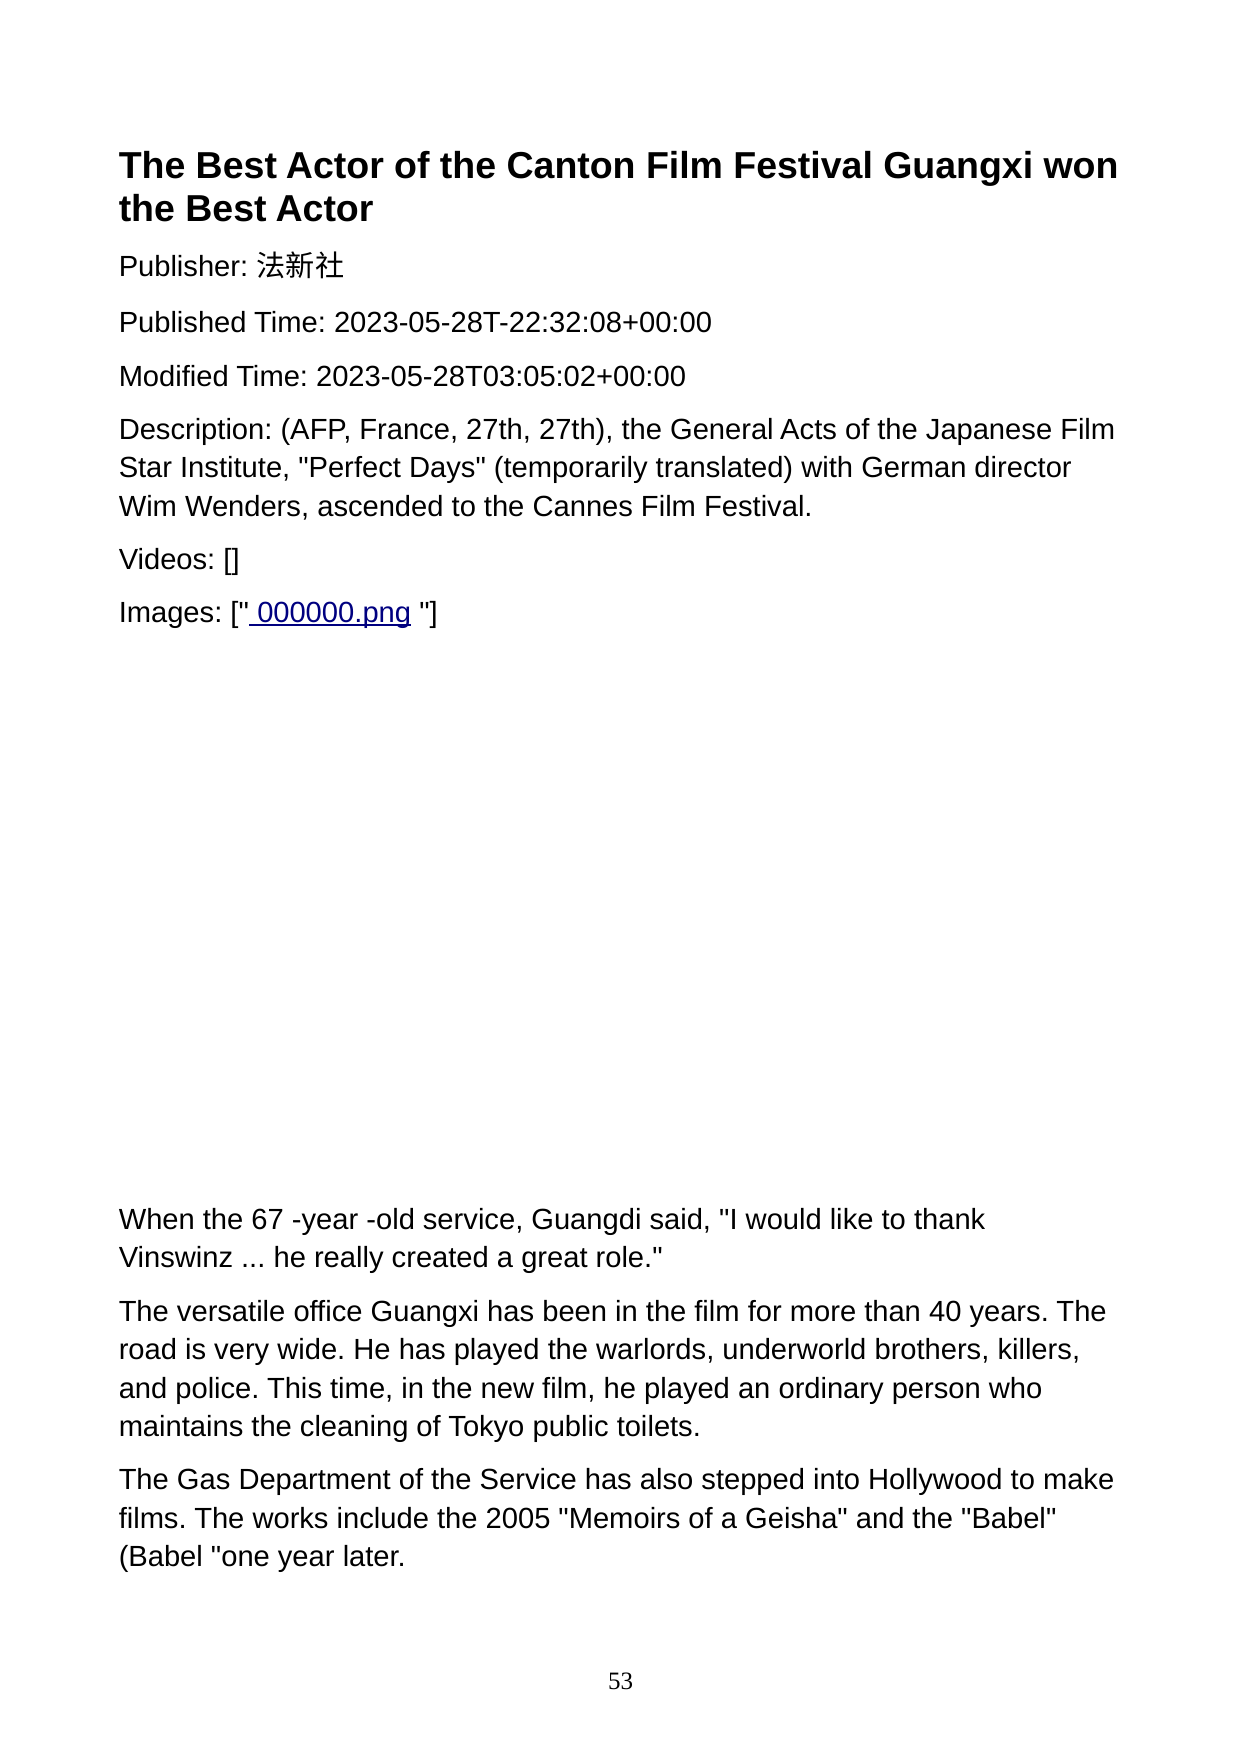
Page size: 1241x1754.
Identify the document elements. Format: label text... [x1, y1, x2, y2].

text When the 67 -year -old service, Guangdi said, "I would like to thank Vinswinz ... he really created a great role." [118, 648, 1122, 1274]
text Videos: [] [118, 542, 1122, 575]
text Published Time: 2023-05-28T-22:32:08+00:00 [118, 305, 1122, 339]
text Publisher: 法新社 [118, 242, 1122, 284]
subtitle The Best Actor of the Canton Film Festival Guangxi won the Best Actor [118, 143, 1122, 230]
text Images: [" 000000.png "] [118, 595, 1122, 628]
text Description: (AFP, France, 27th, 27th), the General Acts of the Japanese Film Star Institute, "Perfect Days" (temporarily translated) with German director Wim Wenders, ascended to the Cannes Film Festival. [118, 412, 1122, 522]
text The versatile office Guangxi has been in the film for more than 40 years. The road is very wide. He has played the warlords, underworld brothers, killers, and police. This time, in the new film, he played an ordinary person who maintains the cleaning of Tokyo public toilets. [118, 1294, 1122, 1443]
text The Gas Department of the Service has also stepped into Hollywood to make films. The works include the 2005 "Memoirs of a Geisha" and the "Babel" (Babel "one year later. [118, 1462, 1122, 1573]
text Modified Time: 2023-05-28T03:05:02+00:00 [118, 358, 1122, 392]
